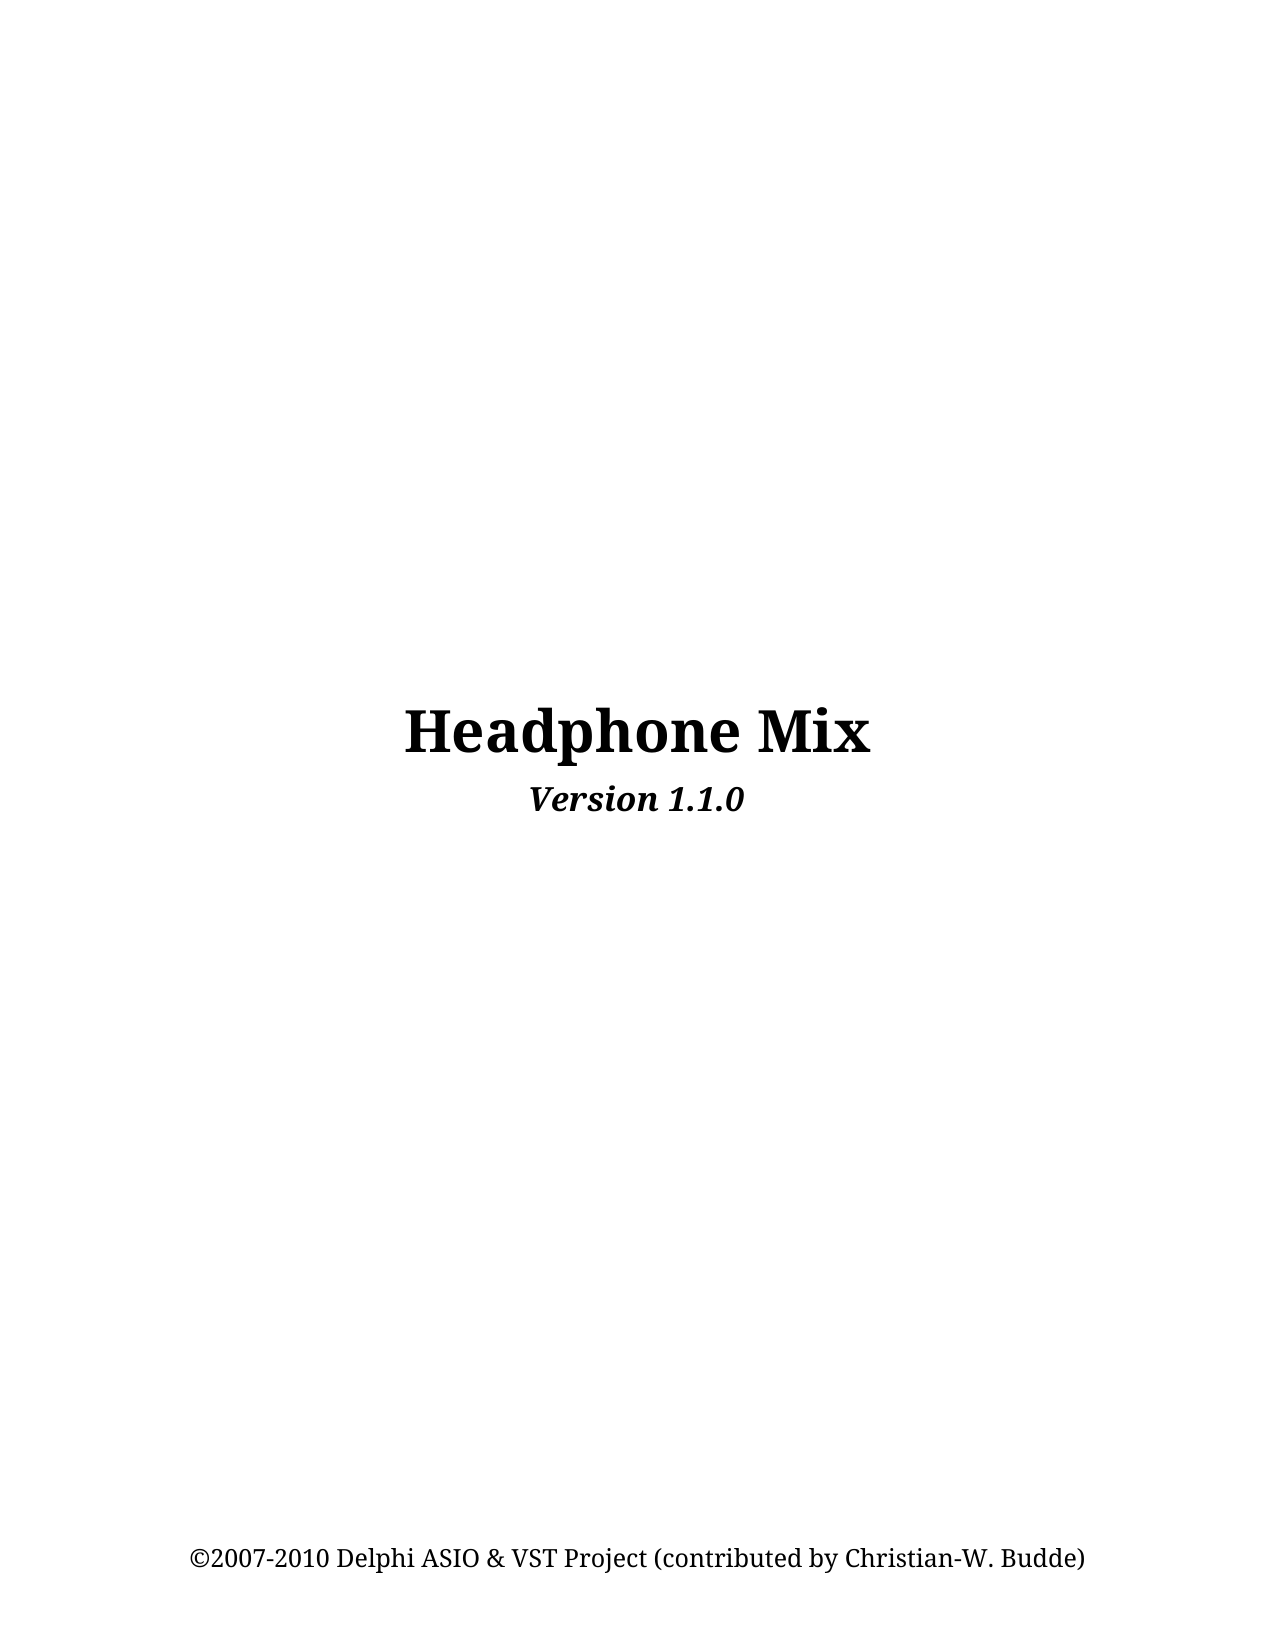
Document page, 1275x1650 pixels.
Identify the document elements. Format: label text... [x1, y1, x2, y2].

subtitle Version 1.1.0 [148, 776, 1127, 821]
subtitle Headphone Mix [148, 690, 1127, 769]
